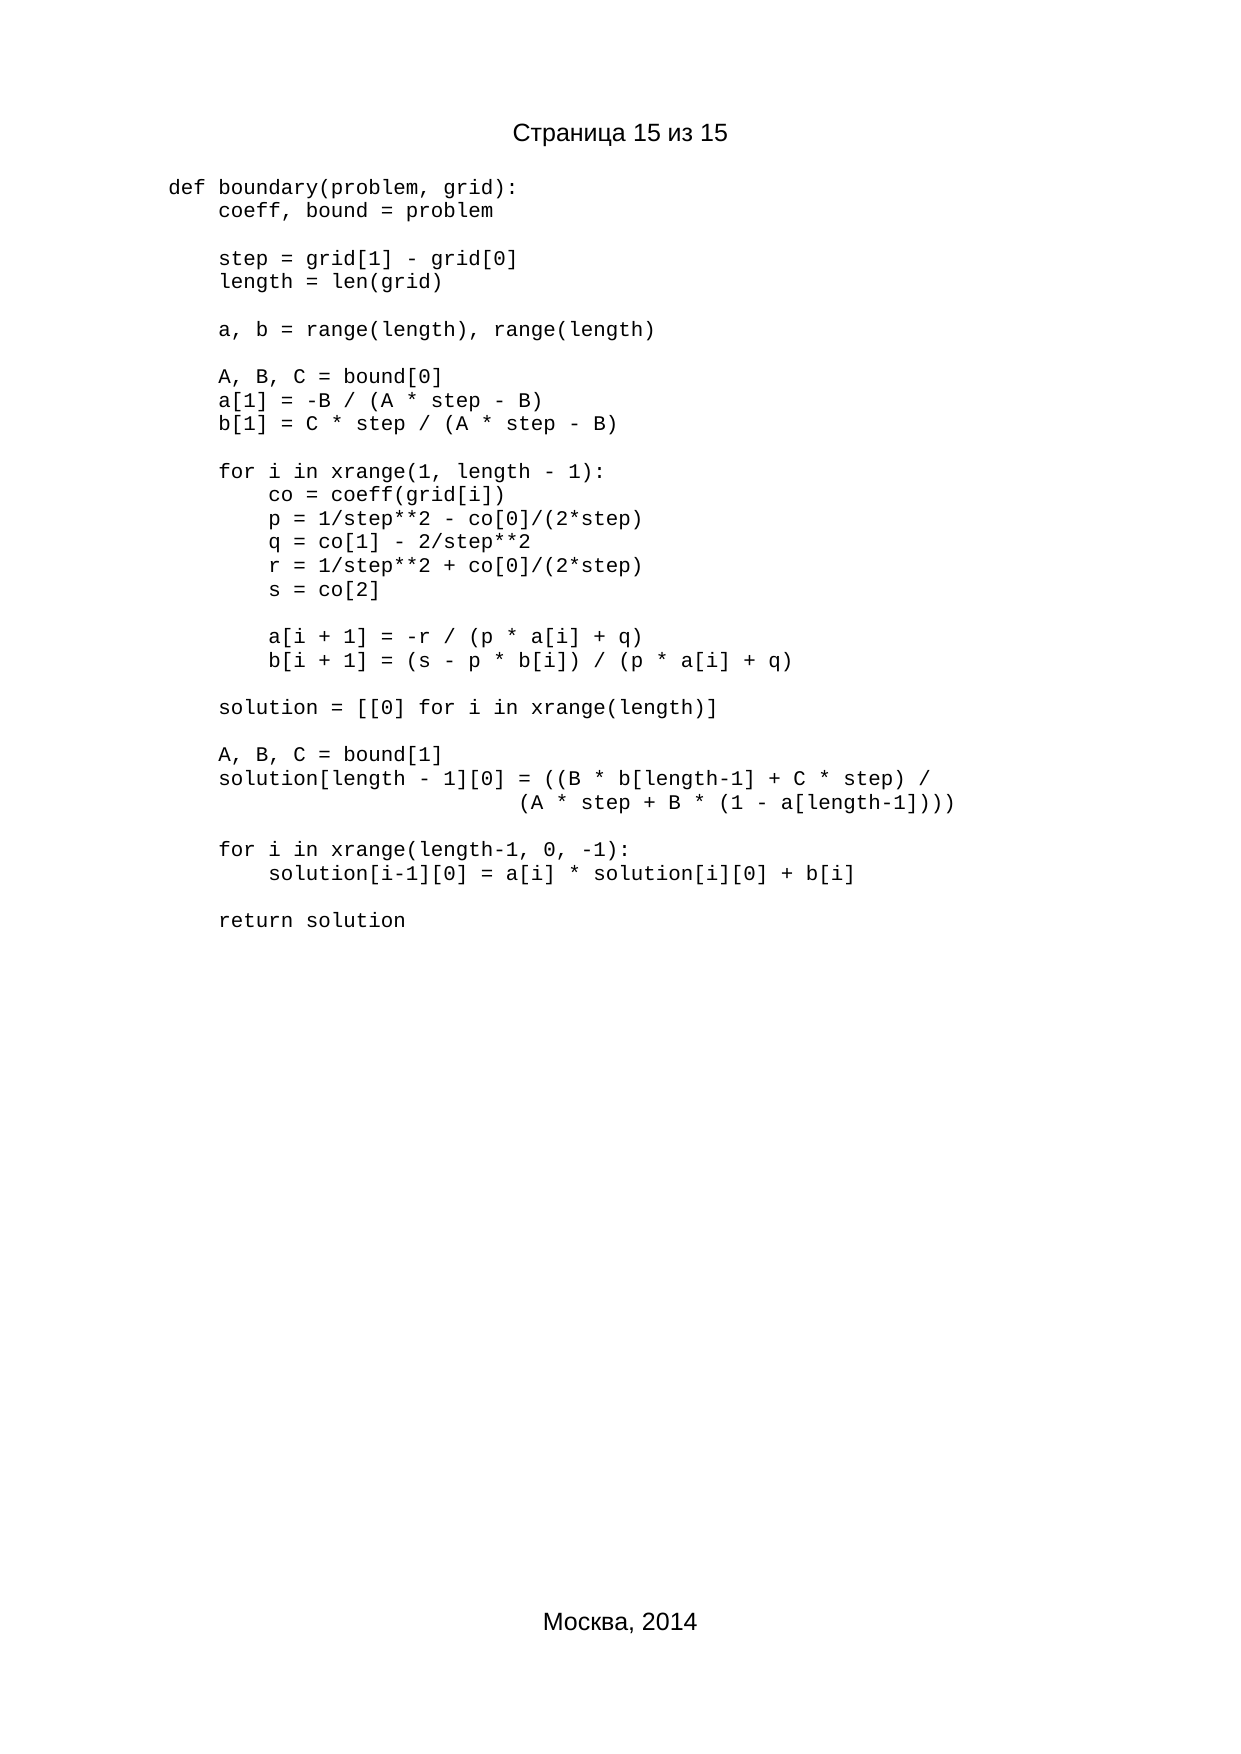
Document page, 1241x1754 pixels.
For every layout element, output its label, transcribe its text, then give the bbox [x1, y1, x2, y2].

text for i in xrange(length-1, 0, -1): [118, 839, 1122, 863]
text A, B, C = bound[0] [118, 366, 1122, 390]
text a[i + 1] = -r / (p * a[i] + q) [118, 626, 1122, 650]
text step = grid[1] - grid[0] [118, 248, 1122, 271]
text solution[length - 1][0] = ((B * b[length-1] + C * step) / [118, 768, 1122, 792]
text solution = [[0] for i in xrange(length)] [118, 697, 1122, 721]
text A, B, C = bound[1] [118, 744, 1122, 768]
text a, b = range(length), range(length) [118, 319, 1122, 342]
text for i in xrange(1, length - 1): [118, 461, 1122, 484]
text p = 1/step**2 - co[0]/(2*step) [118, 508, 1122, 532]
text s = co[2] [118, 579, 1122, 602]
text return solution [118, 910, 1122, 933]
text solution[i-1][0] = a[i] * solution[i][0] + b[i] [118, 863, 1122, 886]
text length = len(grid) [118, 271, 1122, 295]
text b[i + 1] = (s - p * b[i]) / (p * a[i] + q) [118, 650, 1122, 673]
text (A * step + B * (1 - a[length-1]))) [118, 792, 1122, 815]
text co = coeff(grid[i]) [118, 484, 1122, 508]
text coeff, bound = problem [118, 201, 1122, 224]
text def boundary(problem, grid): [118, 177, 1122, 201]
text b[1] = C * step / (A * step - B) [118, 413, 1122, 437]
text a[1] = -B / (A * step - B) [118, 390, 1122, 413]
text q = co[1] - 2/step**2 [118, 532, 1122, 555]
text r = 1/step**2 + co[0]/(2*step) [118, 555, 1122, 579]
